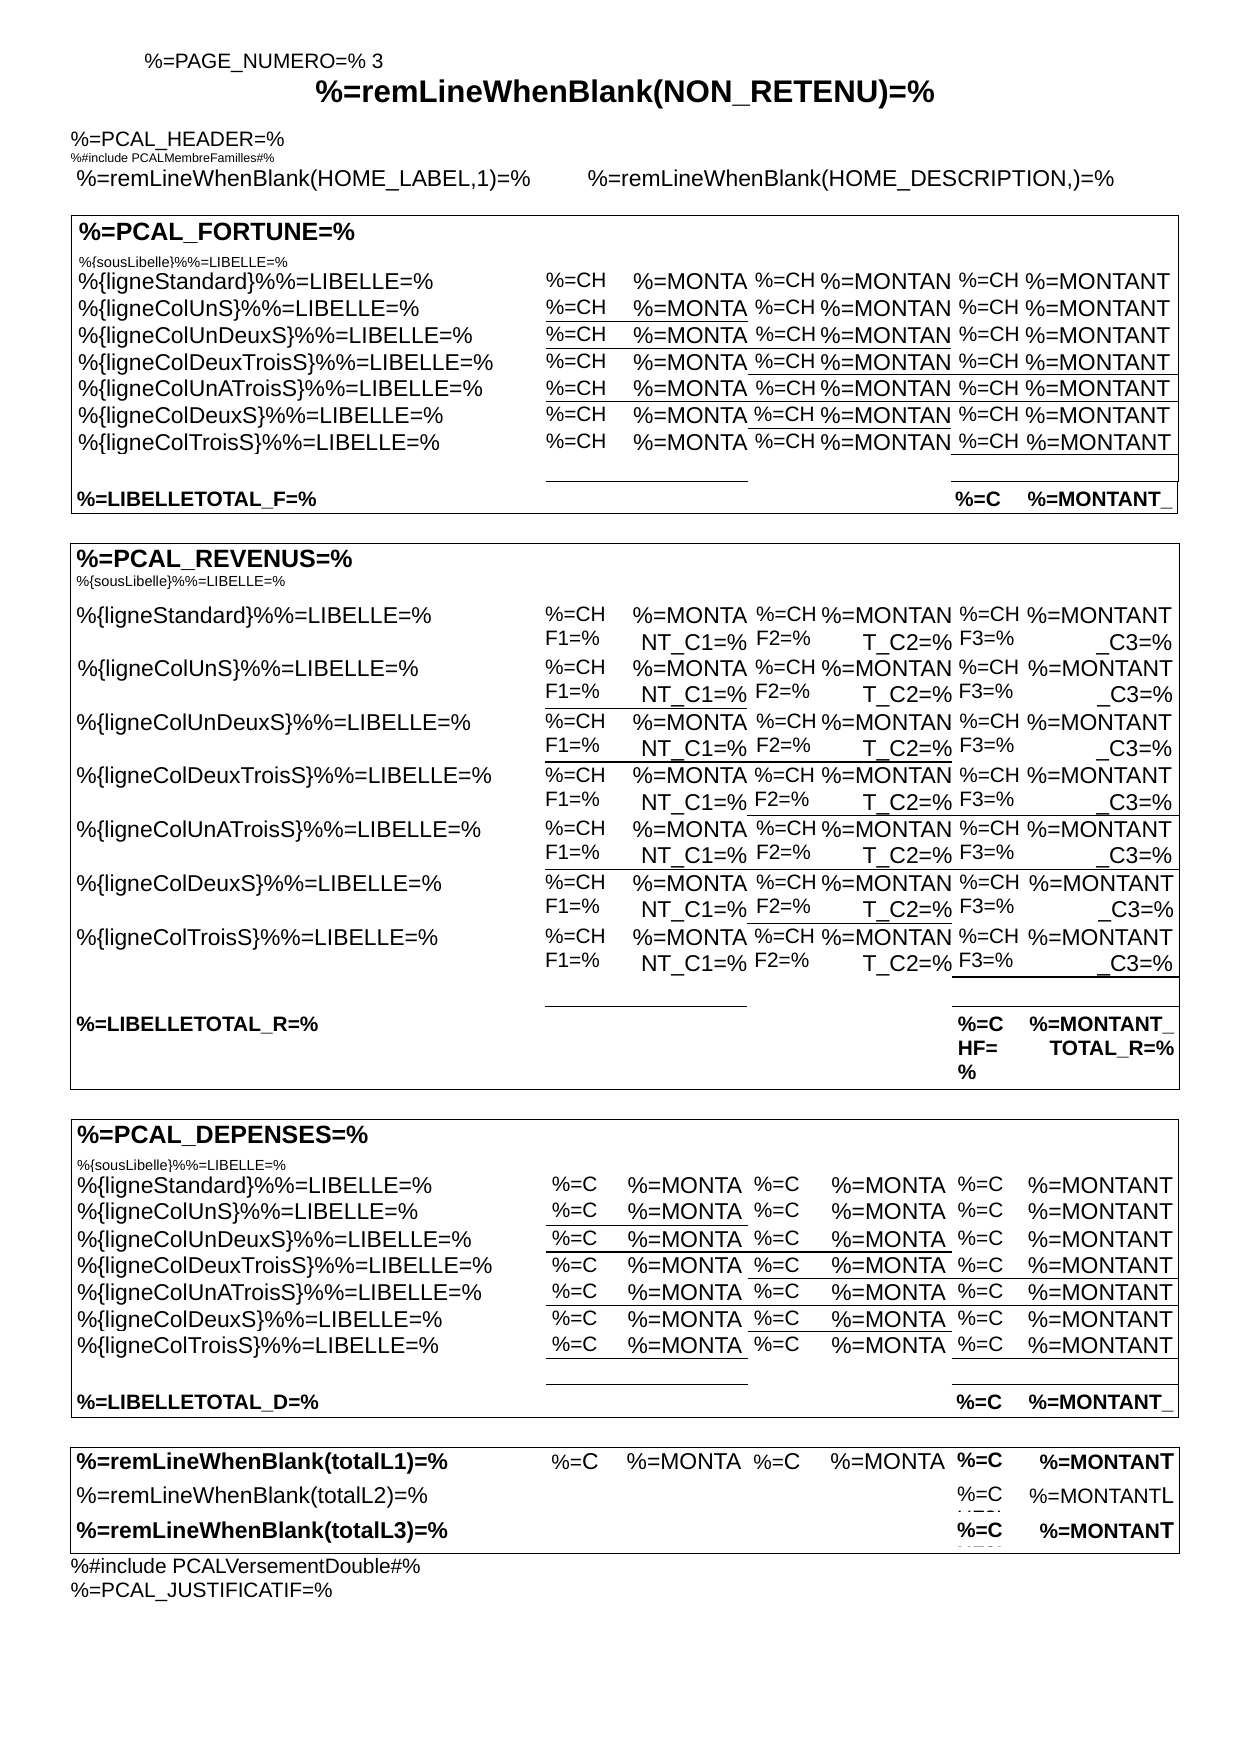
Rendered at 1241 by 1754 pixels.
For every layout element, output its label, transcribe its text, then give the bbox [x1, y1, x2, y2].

table_cell %=MONTANT_C1=% [617, 763, 747, 815]
table_cell [818, 976, 952, 1006]
table_cell %=CHF2=% [748, 1198, 818, 1225]
table_cell %=MONTANT_C1=% [608, 1331, 748, 1358]
table_cell %=CHF3=% [952, 655, 1021, 708]
table_header %=CHF1L1=% [545, 1448, 618, 1482]
table_cell %{ligneColUnDeuxS}%%=LIBELLE=% [72, 321, 546, 348]
table_header %=PCAL_REVENUS=% [71, 544, 1179, 573]
table_cell [618, 253, 748, 268]
table_cell %=MONTANT_C1=% [618, 374, 748, 401]
table_cell [747, 1518, 818, 1553]
table_cell %=MONTANT_C3=% [1020, 321, 1178, 348]
table_cell [72, 454, 546, 481]
table_cell %=MONTANT_C3=% [1020, 348, 1178, 374]
table_header [868, 1006, 952, 1089]
table_cell %=MONTANT_C2=% [819, 1198, 952, 1225]
table_header %=MONTANTL1_C2=% [818, 1448, 951, 1482]
table_cell [952, 1359, 1021, 1384]
table_cell %=CHF2=% [747, 870, 817, 923]
table_cell %{ligneColUnATroisS}%%=LIBELLE=% [72, 1278, 546, 1304]
table_cell [951, 455, 1020, 481]
table_cell %=MONTANT_C3=% [1021, 708, 1179, 761]
table_header %=MONTANTL1_C1=% [618, 1448, 747, 1482]
table_cell %{ligneStandard}%%=LIBELLE=% [71, 602, 545, 655]
table_cell %=CHF3=% [952, 1279, 1021, 1304]
table_header %=CHF=% [955, 482, 1017, 513]
table_header %=CHF=% [951, 1385, 1014, 1417]
table_cell %=MONTANT_C1=% [617, 815, 747, 869]
text %=remLineWhenBlank(HOME_LABEL,1)=% %=remLineWhenBlank(HOME_DESCRIPTION,)=% [70, 165, 1180, 191]
table_cell %=MONTANT_C2=% [819, 1279, 952, 1304]
table_cell %=MONTANT_C2=% [818, 602, 952, 655]
table_cell %=CHF3=% [951, 348, 1020, 374]
table_cell %=MONTANT_C1=% [618, 268, 748, 294]
table_cell %=CHF3=% [952, 708, 1021, 761]
table_cell %=MONTANT_C3=% [1021, 1331, 1178, 1358]
table_cell %=MONTANT_C2=% [819, 1225, 952, 1251]
table_cell %{ligneColDeuxTroisS}%%=LIBELLE=% [72, 1251, 546, 1278]
table_cell %=MONTANT_C1=% [608, 1306, 748, 1331]
text %#include PCALVersementDouble#% [70, 1554, 1180, 1578]
table_cell [818, 1518, 951, 1553]
table_cell %{sousLibelle}%%=LIBELLE=% [72, 1157, 1178, 1172]
table_cell %{ligneColUnDeuxS}%%=LIBELLE=% [72, 1225, 546, 1251]
table_header [787, 481, 867, 513]
table_cell [546, 454, 618, 481]
table_cell %{ligneColUnS}%%=LIBELLE=% [71, 655, 545, 708]
table_cell %{ligneStandard}%%=LIBELLE=% [72, 1172, 546, 1198]
table_cell [748, 1358, 818, 1384]
table_cell [819, 1358, 952, 1384]
table_cell %=CHF3=% [951, 428, 1020, 454]
table_cell %=MONTANT_C1=% [608, 1278, 748, 1304]
table_cell %=MONTANT_C2=% [818, 321, 951, 348]
table_cell %=CHF3L2=% [951, 1482, 1021, 1517]
table_cell %=MONTANT_C3=% [1021, 1251, 1178, 1278]
table_cell %=CHF3=% [952, 1331, 1021, 1358]
table_cell %{ligneColDeuxS}%%=LIBELLE=% [72, 401, 546, 427]
table_cell %=CHF2=% [747, 602, 817, 655]
table_cell %{ligneColUnDeuxS}%%=LIBELLE=% [71, 708, 545, 761]
table_cell [546, 253, 618, 268]
table_cell %=CHF2=% [747, 763, 817, 815]
table_cell [748, 454, 818, 481]
table_cell %=CHF2=% [748, 268, 818, 294]
table_cell %=MONTANT_C2=% [819, 1332, 952, 1358]
table_cell %=CHF1=% [546, 1331, 608, 1358]
table_cell %=MONTANT_C1=% [618, 295, 748, 321]
table_cell %{sousLibelle}%%=LIBELLE=% [72, 253, 546, 268]
table_cell [546, 1359, 608, 1384]
table_cell %=CHF3L3=% [951, 1518, 1021, 1553]
table_cell %=CHF3=% [951, 268, 1020, 294]
table_cell %=CHF3=% [952, 761, 1021, 815]
text %=PCAL_JUSTIFICATIF=% [70, 1578, 1180, 1602]
table_cell %=CHF1=% [545, 655, 617, 708]
table_cell %=MONTANT_C2=% [819, 1172, 952, 1198]
table_header [729, 1384, 803, 1417]
table_cell [545, 1518, 618, 1553]
table_cell [545, 976, 617, 1006]
table_cell %=MONTANT_C3=% [1021, 1306, 1178, 1331]
table_cell [1020, 455, 1178, 481]
table_cell [1021, 573, 1179, 602]
table_cell %{ligneColDeuxTroisS}%%=LIBELLE=% [71, 761, 545, 815]
table_cell %=MONTANT_C1=% [618, 322, 748, 348]
table_cell %=MONTANT_C2=% [818, 708, 952, 761]
table_cell [1021, 1359, 1178, 1384]
table_cell %=MONTANT_C3=% [1021, 1198, 1178, 1225]
table_header [867, 481, 955, 513]
table_header %=PCAL_DEPENSES=% [72, 1120, 1178, 1157]
table_cell [1021, 978, 1179, 1006]
table_cell %{ligneColDeuxTroisS}%%=LIBELLE=% [72, 348, 546, 374]
table_cell [617, 573, 747, 602]
table_cell %=MONTANT_C3=% [1020, 268, 1178, 294]
table_cell %=CHF3=% [952, 1198, 1021, 1225]
table_cell %{ligneColDeuxS}%%=LIBELLE=% [72, 1305, 546, 1331]
table_cell %=MONTANT_C1=% [608, 1253, 748, 1278]
table_cell [545, 573, 617, 602]
table_cell %{ligneColDeuxS}%%=LIBELLE=% [71, 869, 545, 923]
table_cell %=MONTANT_C1=% [617, 923, 747, 976]
table_cell %=MONTANT_C2=% [818, 429, 951, 454]
table_cell [747, 573, 817, 602]
table_cell %=CHF3=% [952, 870, 1021, 923]
table_cell %=MONTANT_C3=% [1020, 375, 1178, 401]
table_cell %=MONTANT_C3=% [1021, 816, 1179, 869]
table_cell %=remLineWhenBlank(totalL3)=% [71, 1518, 545, 1553]
table_cell %=MONTANT_C3=% [1020, 428, 1178, 454]
table_cell %=MONTANT_C2=% [818, 375, 951, 401]
table_cell %=MONTANT_C3=% [1021, 870, 1179, 923]
table_header [788, 1006, 868, 1089]
table_cell %=CHF1=% [546, 374, 618, 401]
table_cell [72, 1358, 546, 1384]
table_header %=MONTANT_TOTAL_F=% [1017, 482, 1177, 513]
table_cell %=CHF2=% [748, 1332, 818, 1358]
table_header %=MONTANT_TOTAL_R=% [1015, 1007, 1179, 1089]
table_cell [818, 573, 952, 602]
table_cell %{ligneColTroisS}%%=LIBELLE=% [72, 1331, 546, 1358]
table_cell %=CHF1=% [545, 763, 617, 815]
table_cell %{ligneColTroisS}%%=LIBELLE=% [71, 923, 545, 976]
table_cell %=CHF2=% [748, 429, 818, 454]
table_cell %=CHF1=% [546, 322, 618, 348]
table_cell %=CHF2=% [748, 349, 818, 374]
table_cell %=MONTANT_C1=% [617, 655, 747, 708]
table_cell %=CHF1=% [545, 815, 617, 869]
table_cell %{ligneColUnS}%%=LIBELLE=% [72, 295, 546, 321]
table_cell %=CHF1=% [546, 349, 618, 374]
table_cell %=MONTANT_C3=% [1021, 761, 1179, 815]
table_cell %=CHF3=% [951, 295, 1020, 321]
table_cell %=MONTANT_C1=% [618, 349, 748, 374]
table_cell [618, 454, 748, 481]
table_cell %=MONTANT_C1=% [618, 428, 748, 454]
table_cell %=CHF1=% [546, 1226, 608, 1251]
table_cell %=CHF1=% [546, 295, 618, 321]
table_cell %=CHF1=% [545, 870, 617, 923]
table_cell %=CHF1=% [546, 268, 618, 294]
table_cell %=MONTANT_C1=% [608, 1226, 748, 1251]
table_header %=CHF2L1=% [747, 1448, 818, 1482]
table_cell %=CHF3=% [952, 816, 1021, 869]
table_cell %=CHF2=% [748, 402, 818, 427]
table_cell %=MONTANT_C2=% [818, 655, 952, 708]
table_cell [71, 976, 545, 1006]
table_cell %=CHF3=% [951, 321, 1020, 348]
table_cell [617, 976, 747, 1006]
table_cell %=CHF3=% [952, 602, 1021, 655]
table_header %=LIBELLETOTAL_D=% [72, 1384, 546, 1417]
table_header %=CHF3L1=% [951, 1448, 1021, 1482]
table_cell %=CHF3=% [952, 1172, 1021, 1198]
table_header %=PCAL_FORTUNE=% [72, 216, 1178, 253]
table_cell %=MONTANT_C3=% [1021, 602, 1179, 655]
table_cell %=CHF2=% [748, 1306, 818, 1331]
table_cell %{sousLibelle}%%=LIBELLE=% [71, 573, 545, 602]
table_cell %=CHF2=% [747, 924, 817, 976]
table_cell [608, 1359, 748, 1384]
table_cell [818, 253, 951, 268]
text %#include PCALMembreFamilles#% [70, 151, 1180, 165]
table_header %=remLineWhenBlank(totalL1)=% [71, 1448, 545, 1482]
table_cell %=CHF2=% [748, 375, 818, 401]
table_cell %=CHF3=% [951, 402, 1020, 427]
table_cell %=MONTANT_C3=% [1021, 1225, 1178, 1251]
table_header [696, 1006, 788, 1089]
table_cell %=CHF1=% [546, 428, 618, 454]
table_cell %{ligneColUnATroisS}%%=LIBELLE=% [71, 815, 545, 869]
table_header [803, 1384, 862, 1417]
table_cell %=remLineWhenBlank(totalL2)=% [71, 1482, 951, 1517]
table_cell %=MONTANT_C2=% [818, 295, 951, 321]
table_cell %=MONTANT_C3=% [1021, 655, 1179, 708]
table_header %=LIBELLETOTAL_R=% [71, 1006, 546, 1089]
table_cell [1020, 253, 1178, 268]
table_cell %{ligneColUnS}%%=LIBELLE=% [72, 1198, 546, 1225]
table_cell %=MONTANTL2_C3=% [1021, 1482, 1179, 1517]
table_cell %=MONTANT_C2=% [818, 870, 952, 923]
table_cell %=CHF2=% [747, 708, 817, 761]
table_cell %=MONTANT_C3=% [1020, 295, 1178, 321]
table_cell %=CHF2=% [747, 816, 817, 869]
table_cell %=MONTANT_C3=% [1021, 1172, 1178, 1198]
table_header %=MONTANTL1_C3=% [1021, 1448, 1179, 1482]
table_cell %=CHF2=% [748, 1172, 818, 1198]
table_cell %=CHF1=% [546, 1172, 608, 1198]
table_cell %=CHF1=% [546, 1278, 608, 1304]
table_header [546, 1385, 729, 1417]
table_cell %=CHF1=% [546, 1253, 608, 1278]
table_cell %=CHF3=% [951, 375, 1020, 401]
table_cell %{ligneStandard}%%=LIBELLE=% [72, 268, 546, 294]
table_cell %=CHF2=% [748, 1225, 818, 1251]
table_cell [951, 253, 1020, 268]
table_cell [952, 573, 1021, 602]
text %=PCAL_HEADER=% [70, 127, 1180, 151]
table_cell %=MONTANT_C3=% [1020, 402, 1178, 427]
table_cell [747, 976, 817, 1006]
table_cell [618, 1518, 747, 1553]
table_cell %=MONTANT_C2=% [818, 816, 952, 869]
table_cell %=MONTANT_C1=% [617, 602, 747, 655]
table_cell [952, 978, 1021, 1006]
table_cell %=MONTANT_C2=% [818, 349, 951, 374]
table_cell %=CHF3=% [952, 923, 1021, 976]
table_cell %=MONTANT_C1=% [617, 870, 747, 923]
table_cell %=MONTANTL3_C3=% [1021, 1518, 1179, 1553]
table_header [696, 481, 787, 513]
table_cell %=CHF3=% [952, 1306, 1021, 1331]
table_cell %=CHF3=% [952, 1225, 1021, 1251]
table_cell %=CHF1=% [546, 402, 618, 427]
table_cell %=MONTANT_C2=% [818, 924, 952, 976]
table_cell %=MONTANT_C3=% [1021, 923, 1179, 976]
table_cell %=CHF1=% [545, 709, 617, 761]
table_cell %=MONTANT_C1=% [608, 1172, 748, 1198]
table_header [545, 482, 696, 513]
table_cell %=MONTANT_C2=% [818, 268, 951, 294]
table_header %=LIBELLETOTAL_F=% [72, 481, 545, 513]
table_cell %=MONTANT_C1=% [608, 1198, 748, 1225]
table_cell %=CHF1=% [546, 1198, 608, 1225]
table_header %=CHF=% [952, 1007, 1015, 1089]
text %=remLineWhenBlank(NON_RETENU)=% [70, 73, 1180, 109]
table_cell %=CHF2=% [748, 321, 818, 348]
table_cell %=MONTANT_C2=% [819, 1306, 952, 1331]
text %=PAGE_NUMERO=% 3 [70, 25, 1180, 73]
table_header %=MONTANT_TOTAL_D=% [1014, 1385, 1178, 1417]
table_cell %{ligneColTroisS}%%=LIBELLE=% [72, 428, 546, 454]
table_header [546, 1007, 696, 1089]
table_cell %=CHF1=% [545, 602, 617, 655]
table_cell %=MONTANT_C1=% [618, 402, 748, 427]
table_cell %=CHF2=% [748, 295, 818, 321]
table_cell %=MONTANT_C3=% [1021, 1279, 1178, 1304]
table_cell %=CHF3=% [952, 1251, 1021, 1278]
table_cell %=MONTANT_C1=% [617, 709, 747, 761]
table_cell %{ligneColUnATroisS}%%=LIBELLE=% [72, 374, 546, 401]
table_cell %=MONTANT_C2=% [818, 402, 951, 427]
table_cell %=CHF1=% [546, 1306, 608, 1331]
table_cell %=CHF2=% [747, 655, 817, 708]
table_cell [748, 253, 818, 268]
table_cell %=MONTANT_C2=% [818, 763, 952, 815]
table_cell [818, 454, 951, 481]
table_header [862, 1384, 951, 1417]
table_cell %=MONTANT_C2=% [819, 1253, 952, 1278]
table_cell %=CHF2=% [748, 1279, 818, 1304]
table_cell %=CHF2=% [748, 1253, 818, 1278]
table_cell %=CHF1=% [545, 923, 617, 976]
